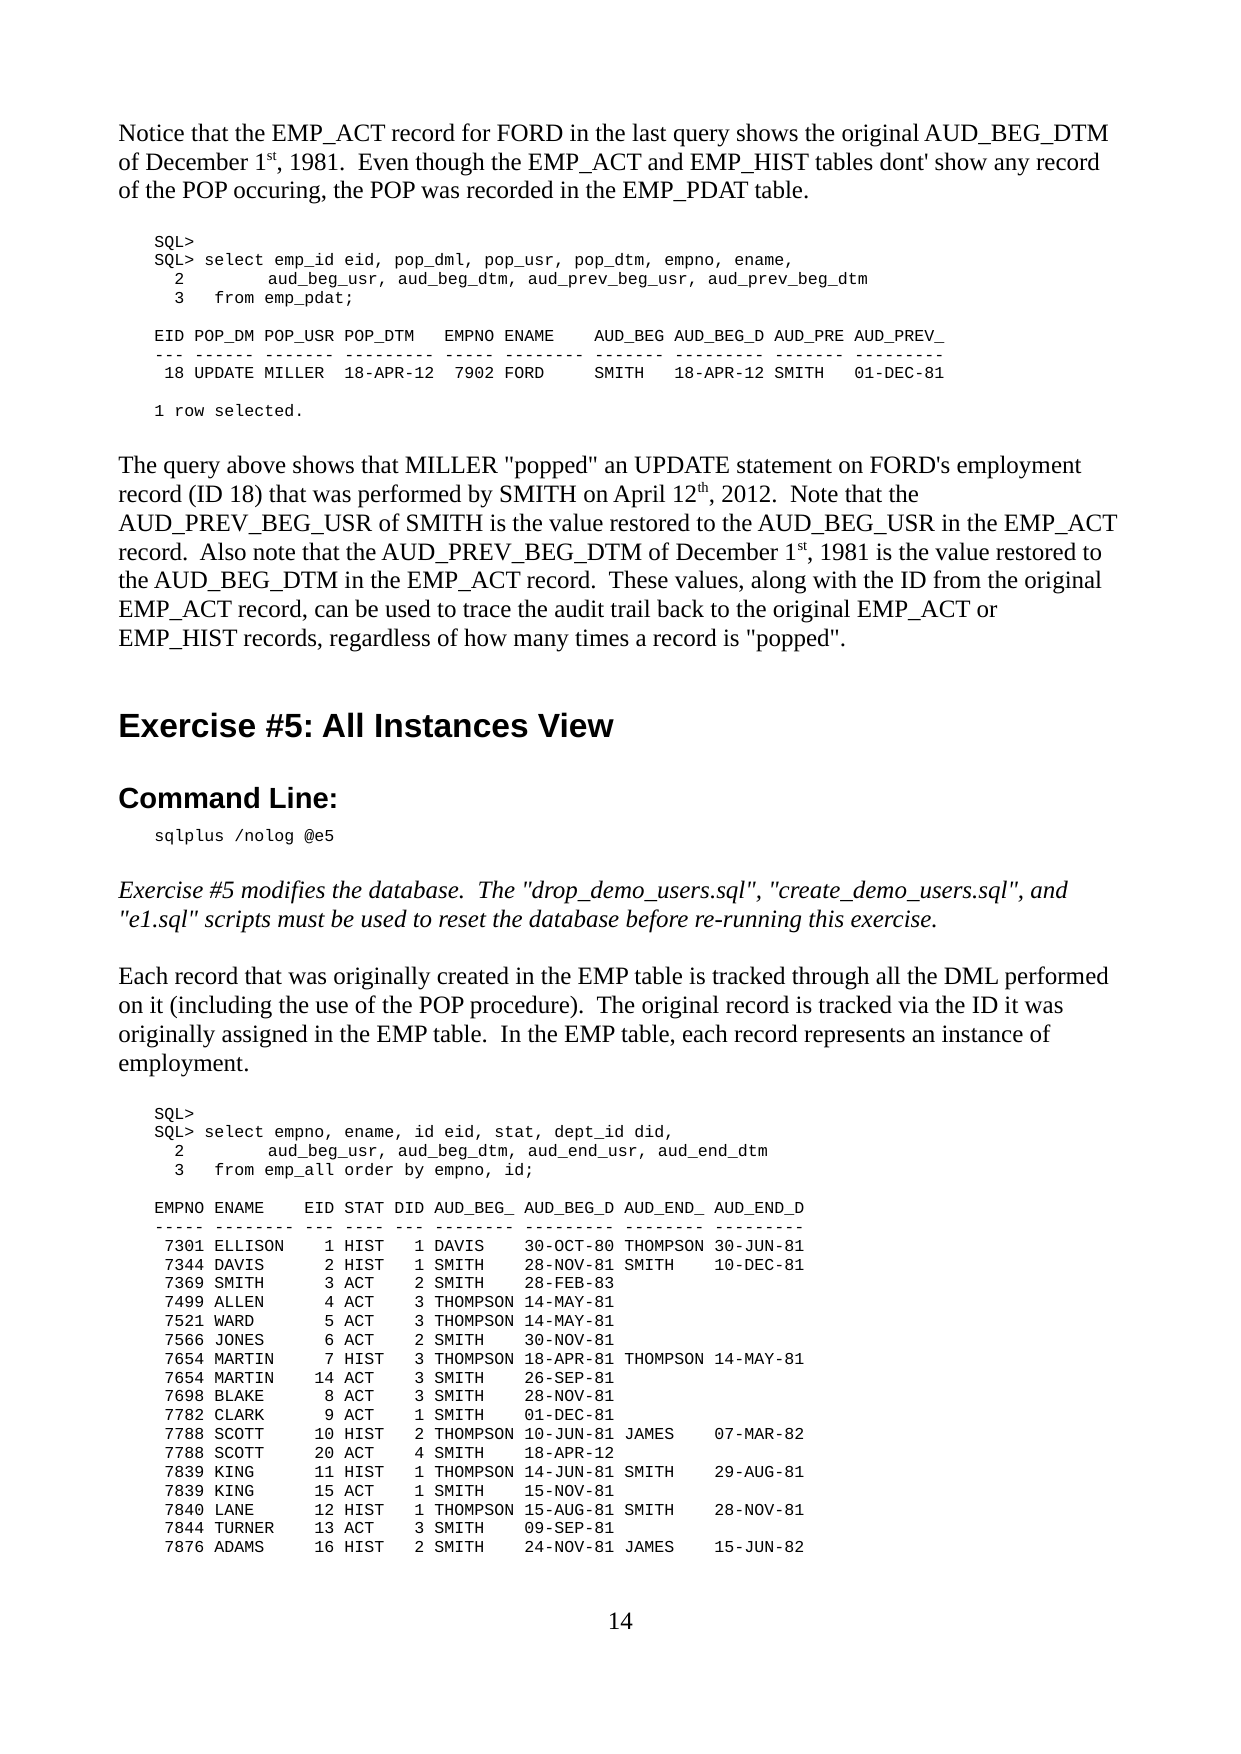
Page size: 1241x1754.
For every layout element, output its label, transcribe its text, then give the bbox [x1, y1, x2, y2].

text 7369 SMITH 3 ACT 2 SMITH 28-FEB-83 [154, 1275, 1086, 1294]
subtitle Command Line: [118, 782, 1122, 815]
subtitle Exercise #5: All Instances View [118, 705, 1122, 744]
text 7566 JONES 6 ACT 2 SMITH 30-NOV-81 [154, 1331, 1086, 1350]
text 3 from emp_pdat; [154, 290, 1086, 308]
text 2 aud_beg_usr, aud_beg_dtm, aud_prev_beg_usr, aud_prev_beg_dtm [154, 271, 1086, 290]
text 7840 LANE 12 HIST 1 THOMPSON 15-AUG-81 SMITH 28-NOV-81 [154, 1501, 1086, 1520]
text 18 UPDATE MILLER 18-APR-12 7902 FORD SMITH 18-APR-12 SMITH 01-DEC-81 [154, 365, 1086, 384]
text EID POP_DM POP_USR POP_DTM EMPNO ENAME AUD_BEG AUD_BEG_D AUD_PRE AUD_PREV_ [154, 327, 1086, 346]
text 7788 SCOTT 10 HIST 2 THOMPSON 10-JUN-81 JAMES 07-MAR-82 [154, 1426, 1086, 1444]
text Each record that was originally created in the EMP table is tracked through all the DML performed on it (including the use of the POP procedure). The original record is tracked via the ID it was originally assigned in the EMP table. In the EMP table, each record represents an instance of employment. [118, 961, 1122, 1076]
text 7839 KING 11 HIST 1 THOMPSON 14-JUN-81 SMITH 29-AUG-81 [154, 1463, 1086, 1482]
text sqlplus /nolog @e5 [154, 828, 1086, 846]
text 7301 ELLISON 1 HIST 1 DAVIS 30-OCT-80 THOMPSON 30-JUN-81 [154, 1237, 1086, 1256]
text 7839 KING 15 ACT 1 SMITH 15-NOV-81 [154, 1482, 1086, 1501]
text 1 row selected. [154, 403, 1086, 422]
text 7521 WARD 5 ACT 3 THOMPSON 14-MAY-81 [154, 1313, 1086, 1331]
text 7782 CLARK 9 ACT 1 SMITH 01-DEC-81 [154, 1407, 1086, 1426]
text ----- -------- --- ---- --- -------- --------- -------- --------- [154, 1218, 1086, 1237]
text 7698 BLAKE 8 ACT 3 SMITH 28-NOV-81 [154, 1388, 1086, 1407]
text 7654 MARTIN 14 ACT 3 SMITH 26-SEP-81 [154, 1369, 1086, 1388]
text 7499 ALLEN 4 ACT 3 THOMPSON 14-MAY-81 [154, 1294, 1086, 1313]
text SQL> select emp_id eid, pop_dml, pop_usr, pop_dtm, empno, ename, [154, 252, 1086, 271]
text Exercise #5 modifies the database. The "drop_demo_users.sql", "create_demo_users.sql", and "e1.sql" scripts must be used to reset the database before re-running this exercise. [118, 875, 1122, 933]
text The query above shows that MILLER "popped" an UPDATE statement on FORD's employment record (ID 18) that was performed by SMITH on April 12th, 2012. Note that the AUD_PREV_BEG_USR of SMITH is the value restored to the AUD_BEG_USR in the EMP_ACT record. Also note that the AUD_PREV_BEG_DTM of December 1st, 1981 is the value restored to the AUD_BEG_DTM in the EMP_ACT record. These values, along with the ID from the original EMP_ACT record, can be used to trace the audit trail back to the original EMP_ACT or EMP_HIST records, regardless of how many times a record is "popped". [118, 450, 1122, 652]
text SQL> [154, 1105, 1086, 1124]
text SQL> select empno, ename, id eid, stat, dept_id did, [154, 1124, 1086, 1143]
text SQL> [154, 233, 1086, 252]
text 3 from emp_all order by empno, id; [154, 1162, 1086, 1181]
text 7844 TURNER 13 ACT 3 SMITH 09-SEP-81 [154, 1520, 1086, 1539]
text 2 aud_beg_usr, aud_beg_dtm, aud_end_usr, aud_end_dtm [154, 1143, 1086, 1162]
text --- ------ ------- --------- ----- -------- ------- --------- ------- --------- [154, 346, 1086, 365]
text 7344 DAVIS 2 HIST 1 SMITH 28-NOV-81 SMITH 10-DEC-81 [154, 1256, 1086, 1275]
text 7876 ADAMS 16 HIST 2 SMITH 24-NOV-81 JAMES 15-JUN-82 [154, 1539, 1086, 1558]
text Notice that the EMP_ACT record for FORD in the last query shows the original AUD_BEG_DTM of December 1st, 1981. Even though the EMP_ACT and EMP_HIST tables dont' show any record of the POP occuring, the POP was recorded in the EMP_PDAT table. [118, 118, 1122, 204]
text EMPNO ENAME EID STAT DID AUD_BEG_ AUD_BEG_D AUD_END_ AUD_END_D [154, 1199, 1086, 1218]
text 7788 SCOTT 20 ACT 4 SMITH 18-APR-12 [154, 1444, 1086, 1463]
text 7654 MARTIN 7 HIST 3 THOMPSON 18-APR-81 THOMPSON 14-MAY-81 [154, 1350, 1086, 1369]
